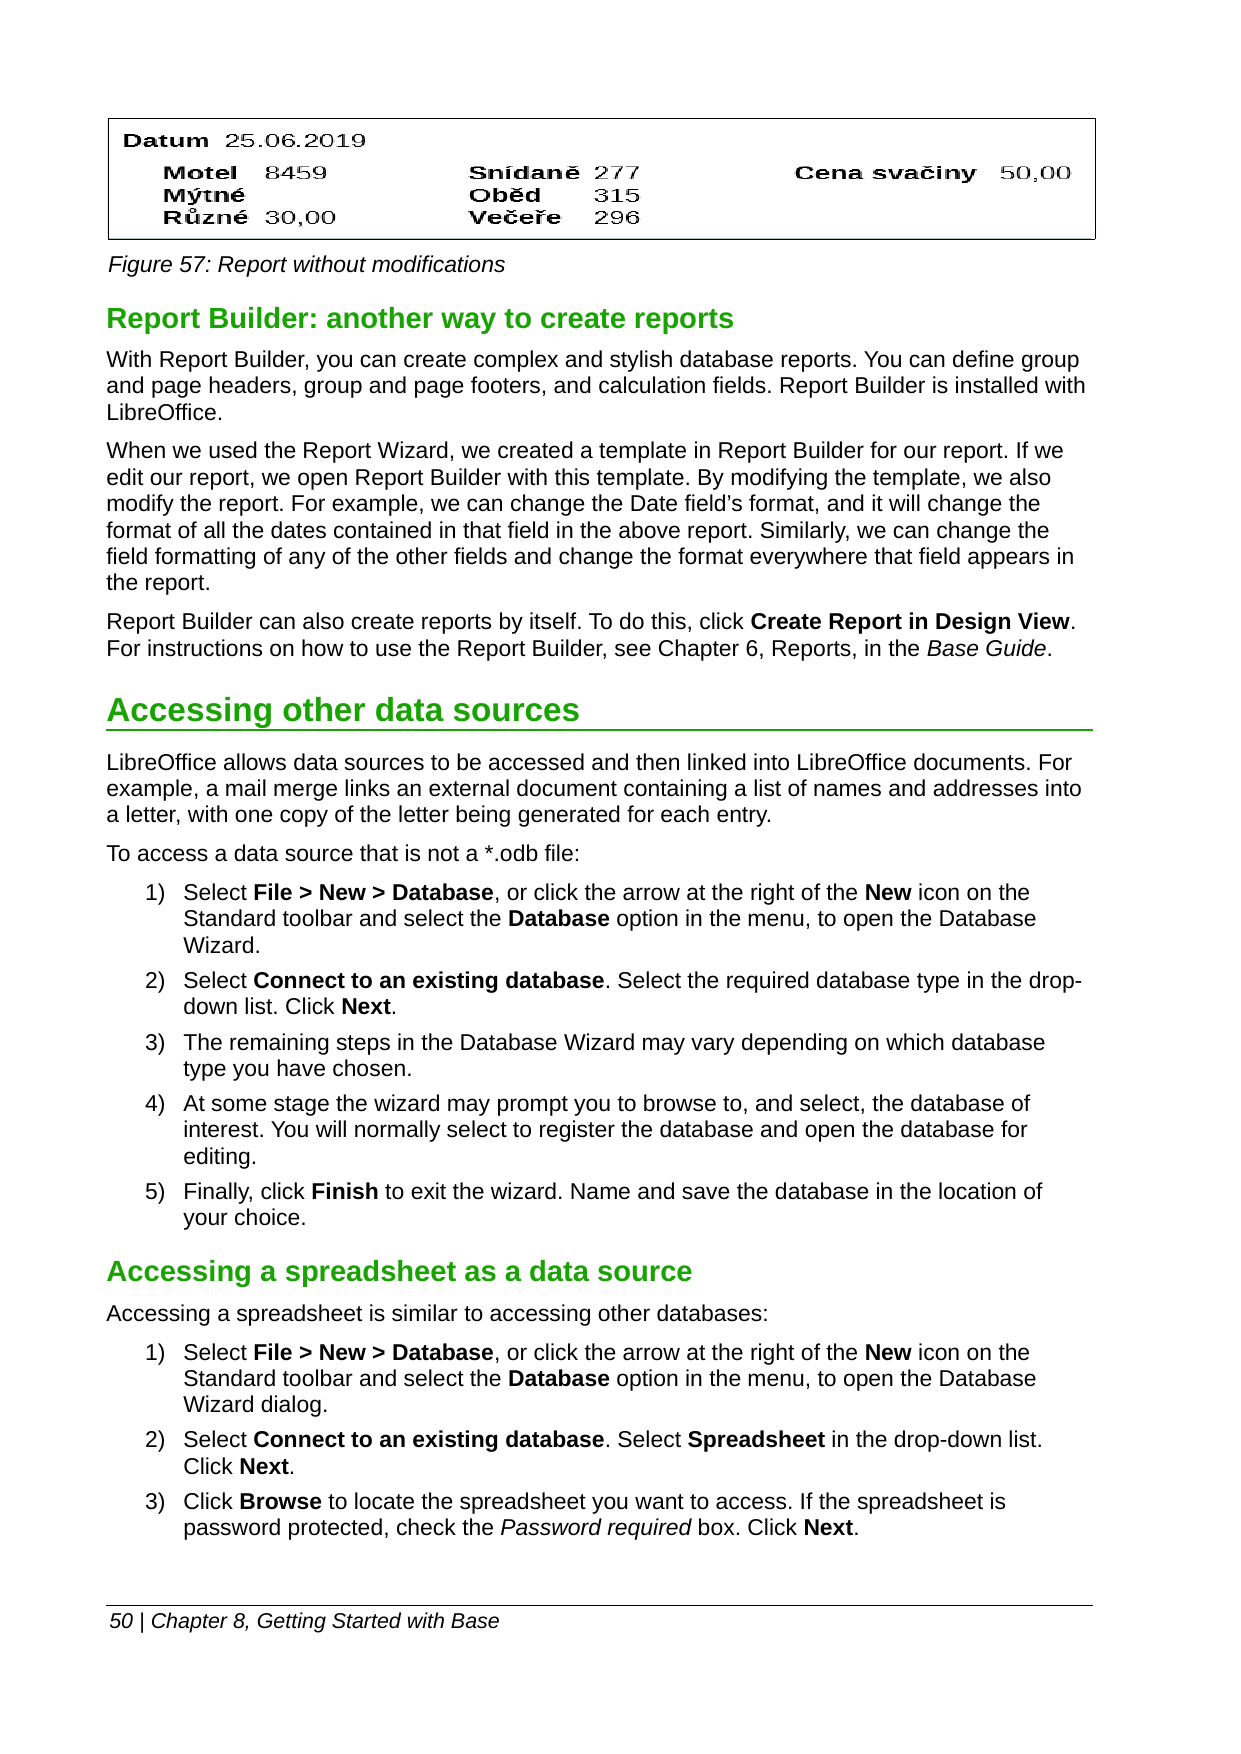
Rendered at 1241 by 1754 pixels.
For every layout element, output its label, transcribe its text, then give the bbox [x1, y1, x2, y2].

picture [109, 119, 1092, 239]
list Select Connect to an existing database. Select the required database type in the drop-down list. Click Next. [165, 967, 1093, 1019]
text With Report Builder, you can create complex and stylish database reports. You can define group and page headers, group and page footers, and calculation fields. Report Builder is installed with LibreOffice. [106, 346, 1093, 425]
list Select File > New > Database, or click the arrow at the right of the New icon on the Standard toolbar and select the Database option in the menu, to open the Database Wizard dialog. [165, 1338, 1093, 1417]
subtitle Accessing a spreadsheet as a data source [106, 1254, 1093, 1288]
text Figure 57: Report without modifications [108, 251, 1091, 277]
list Finally, click Finish to exit the wizard. Name and save the database in the location of your choice. [165, 1178, 1093, 1231]
text When we used the Report Wizard, we created a template in Report Builder for our report. If we edit our report, we open Report Builder with this template. By modifying the template, we also modify the report. For example, we can change the Date field’s format, and it will change the format of all the dates contained in that field in the above report. Similarly, we can change the field formatting of any of the other fields and change the format everywhere that field appears in the report. [106, 437, 1093, 596]
text LibreOffice allows data sources to be accessed and then linked into LibreOffice documents. For example, a mail merge links an external document containing a list of names and addresses into a letter, with one copy of the letter being generated for each entry. [106, 748, 1093, 828]
list At some stage the wizard may prompt you to browse to, and select, the database of interest. You will normally select to register the database and open the database for editing. [165, 1090, 1093, 1169]
list Click Browse to locate the spreadsheet you want to access. If the spreadsheet is password protected, check the Password required box. Click Next. [165, 1488, 1093, 1541]
list To access a data source that is not a *.odb file: [106, 840, 1093, 866]
list Select File > New > Database, or click the arrow at the right of the New icon on the Standard toolbar and select the Database option in the menu, to open the Database Wizard. [165, 879, 1093, 958]
list Accessing a spreadsheet is similar to accessing other databases: [106, 1299, 1093, 1326]
subtitle Accessing other data sources [106, 690, 1093, 729]
list The remaining steps in the Database Wizard may vary depending on which database type you have chosen. [165, 1028, 1093, 1081]
text Report Builder can also create reports by itself. To do this, click Create Report in Design View. For instructions on how to use the Report Builder, see Chapter 6, Reports, in the Base Guide. [106, 608, 1093, 661]
list Select Connect to an existing database. Select Spreadsheet in the drop-down list. Click Next. [165, 1426, 1093, 1479]
subtitle Report Builder: another way to create reports [106, 301, 1093, 334]
